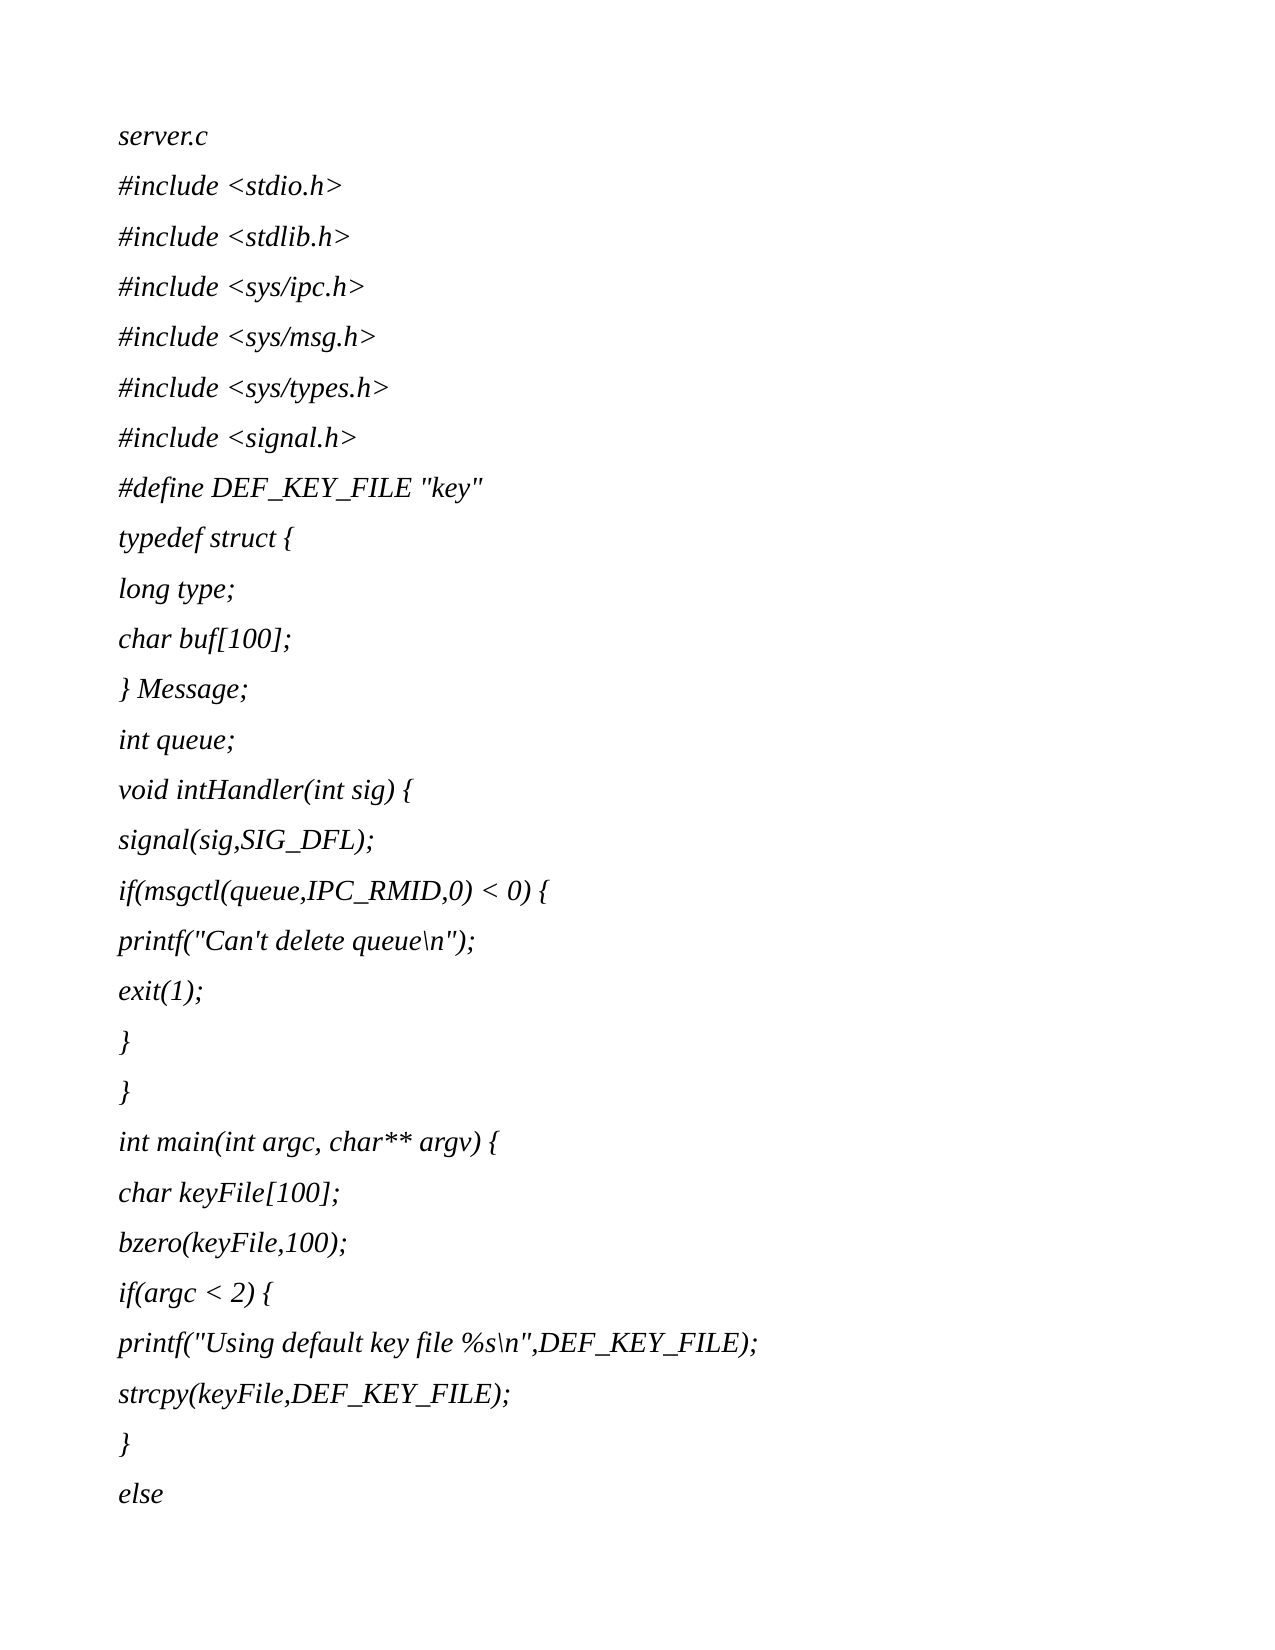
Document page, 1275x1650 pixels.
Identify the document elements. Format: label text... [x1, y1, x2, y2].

text #include <sys/msg.h> [118, 319, 1157, 353]
text printf("Using default key file %s\n",DEF_KEY_FILE); [118, 1326, 1157, 1359]
text strcpy(keyFile,DEF_KEY_FILE); [118, 1376, 1157, 1409]
text char keyFile[100]; [118, 1175, 1157, 1208]
text int queue; [118, 722, 1157, 755]
text #include <signal.h> [118, 420, 1157, 453]
text if(msgctl(queue,IPC_RMID,0) < 0) { [118, 873, 1157, 906]
text printf("Can't delete queue\n"); [118, 923, 1157, 957]
text char buf[100]; [118, 621, 1157, 655]
text } [118, 1426, 1157, 1460]
text exit(1); [118, 973, 1157, 1007]
text } [118, 1074, 1157, 1108]
text long type; [118, 571, 1157, 604]
text #include <sys/types.h> [118, 370, 1157, 403]
text signal(sig,SIG_DFL); [118, 822, 1157, 856]
text } [118, 1024, 1157, 1057]
text if(argc < 2) { [118, 1275, 1157, 1309]
text #include <stdio.h> [118, 168, 1157, 202]
text bzero(keyFile,100); [118, 1225, 1157, 1258]
text } Message; [118, 672, 1157, 705]
text int main(int argc, char** argv) { [118, 1124, 1157, 1158]
text #include <stdlib.h> [118, 219, 1157, 252]
text server.c [118, 118, 1157, 152]
text void intHandler(int sig) { [118, 772, 1157, 806]
text else [118, 1477, 1157, 1510]
text #define DEF_KEY_FILE "key" [118, 470, 1157, 504]
text #include <sys/ipc.h> [118, 269, 1157, 303]
text typedef struct { [118, 521, 1157, 554]
